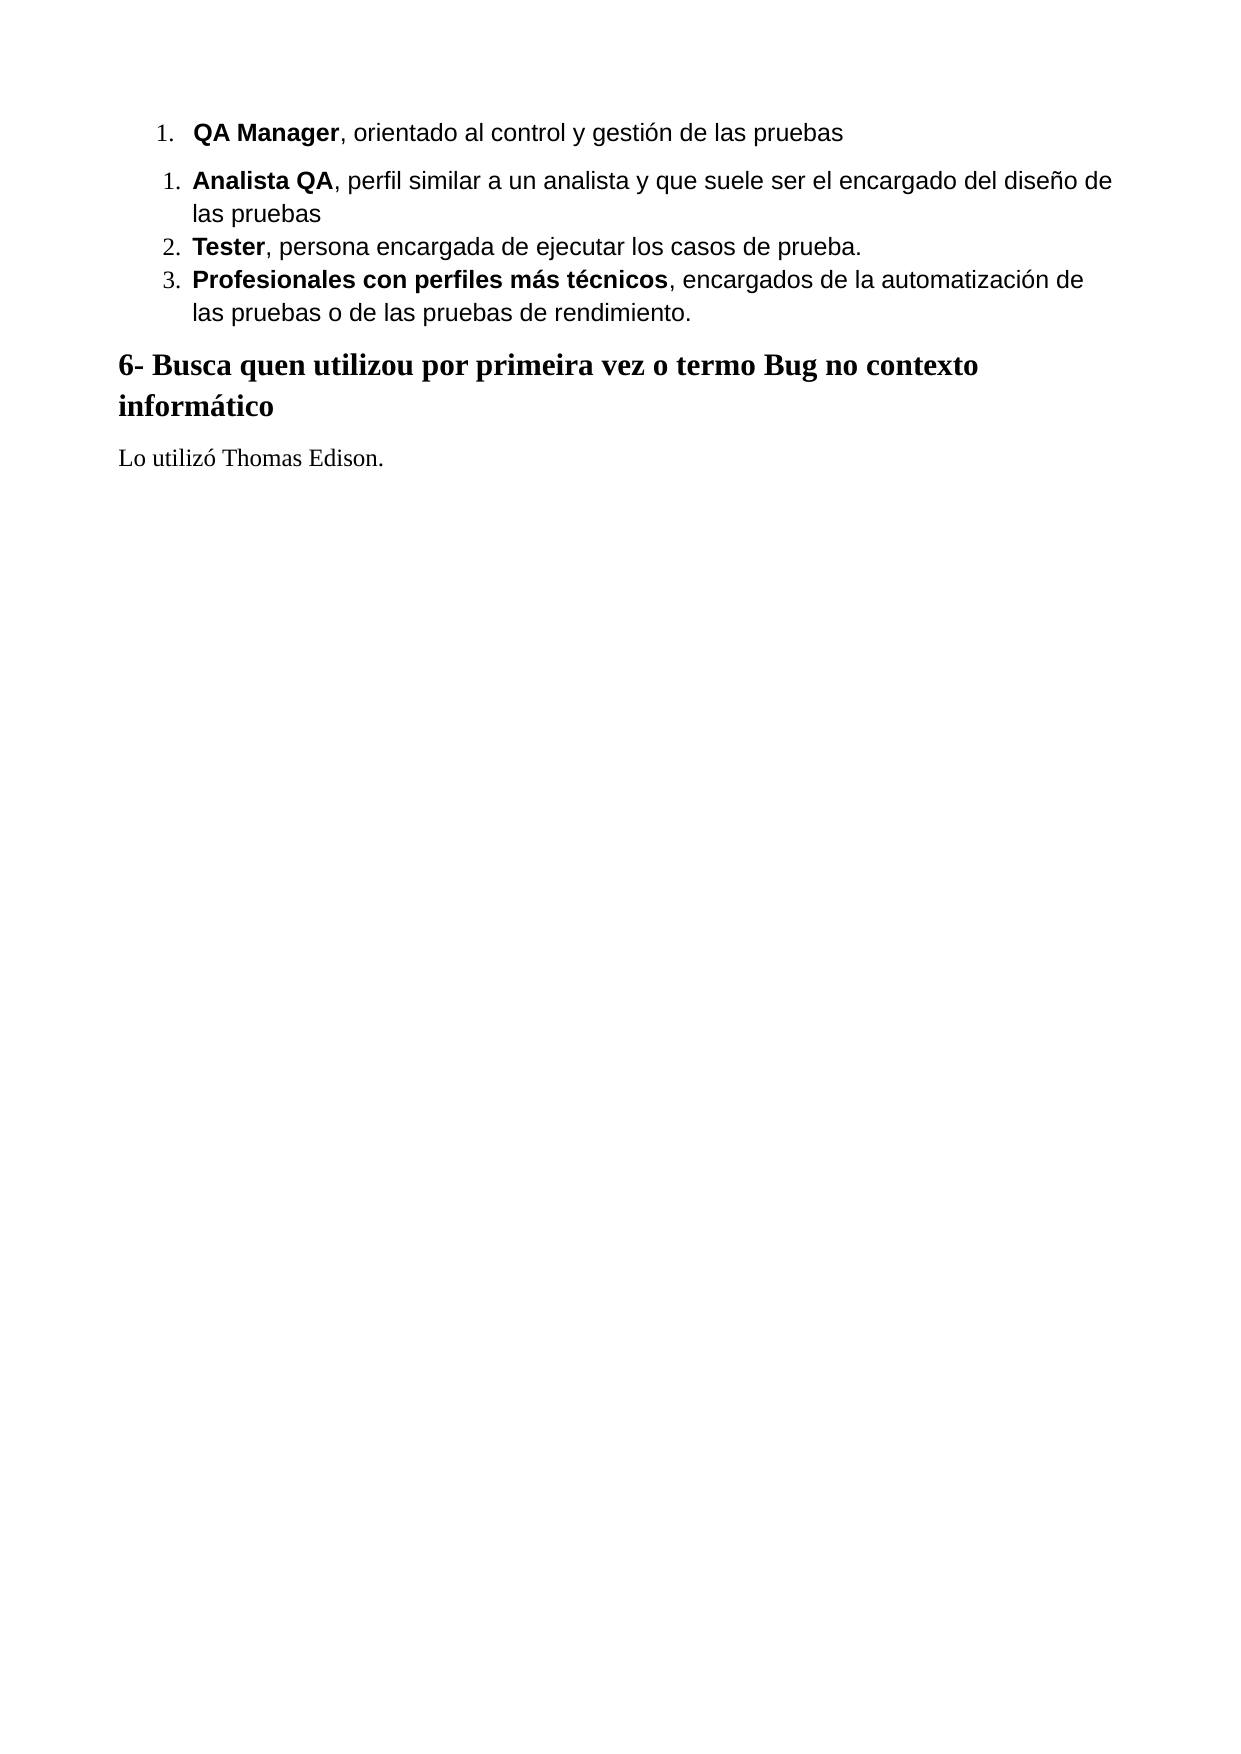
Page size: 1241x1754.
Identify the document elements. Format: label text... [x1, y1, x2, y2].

list Analista QA, perfil similar a un analista y que suele ser el encargado del diseño de las pruebas [162, 166, 1122, 228]
text Lo utilizó Thomas Edison. [118, 443, 1122, 472]
text 6- Busca quen utilizou por primeira vez o termo Bug no contexto informático [118, 346, 1122, 423]
list Profesionales con perfiles más técnicos, encargados de la automatización de las pruebas o de las pruebas de rendimiento. [162, 265, 1122, 327]
list QA Manager, orientado al control y gestión de las pruebas [156, 118, 1122, 147]
list Tester, persona encargada de ejecutar los casos de prueba. [162, 232, 1122, 261]
